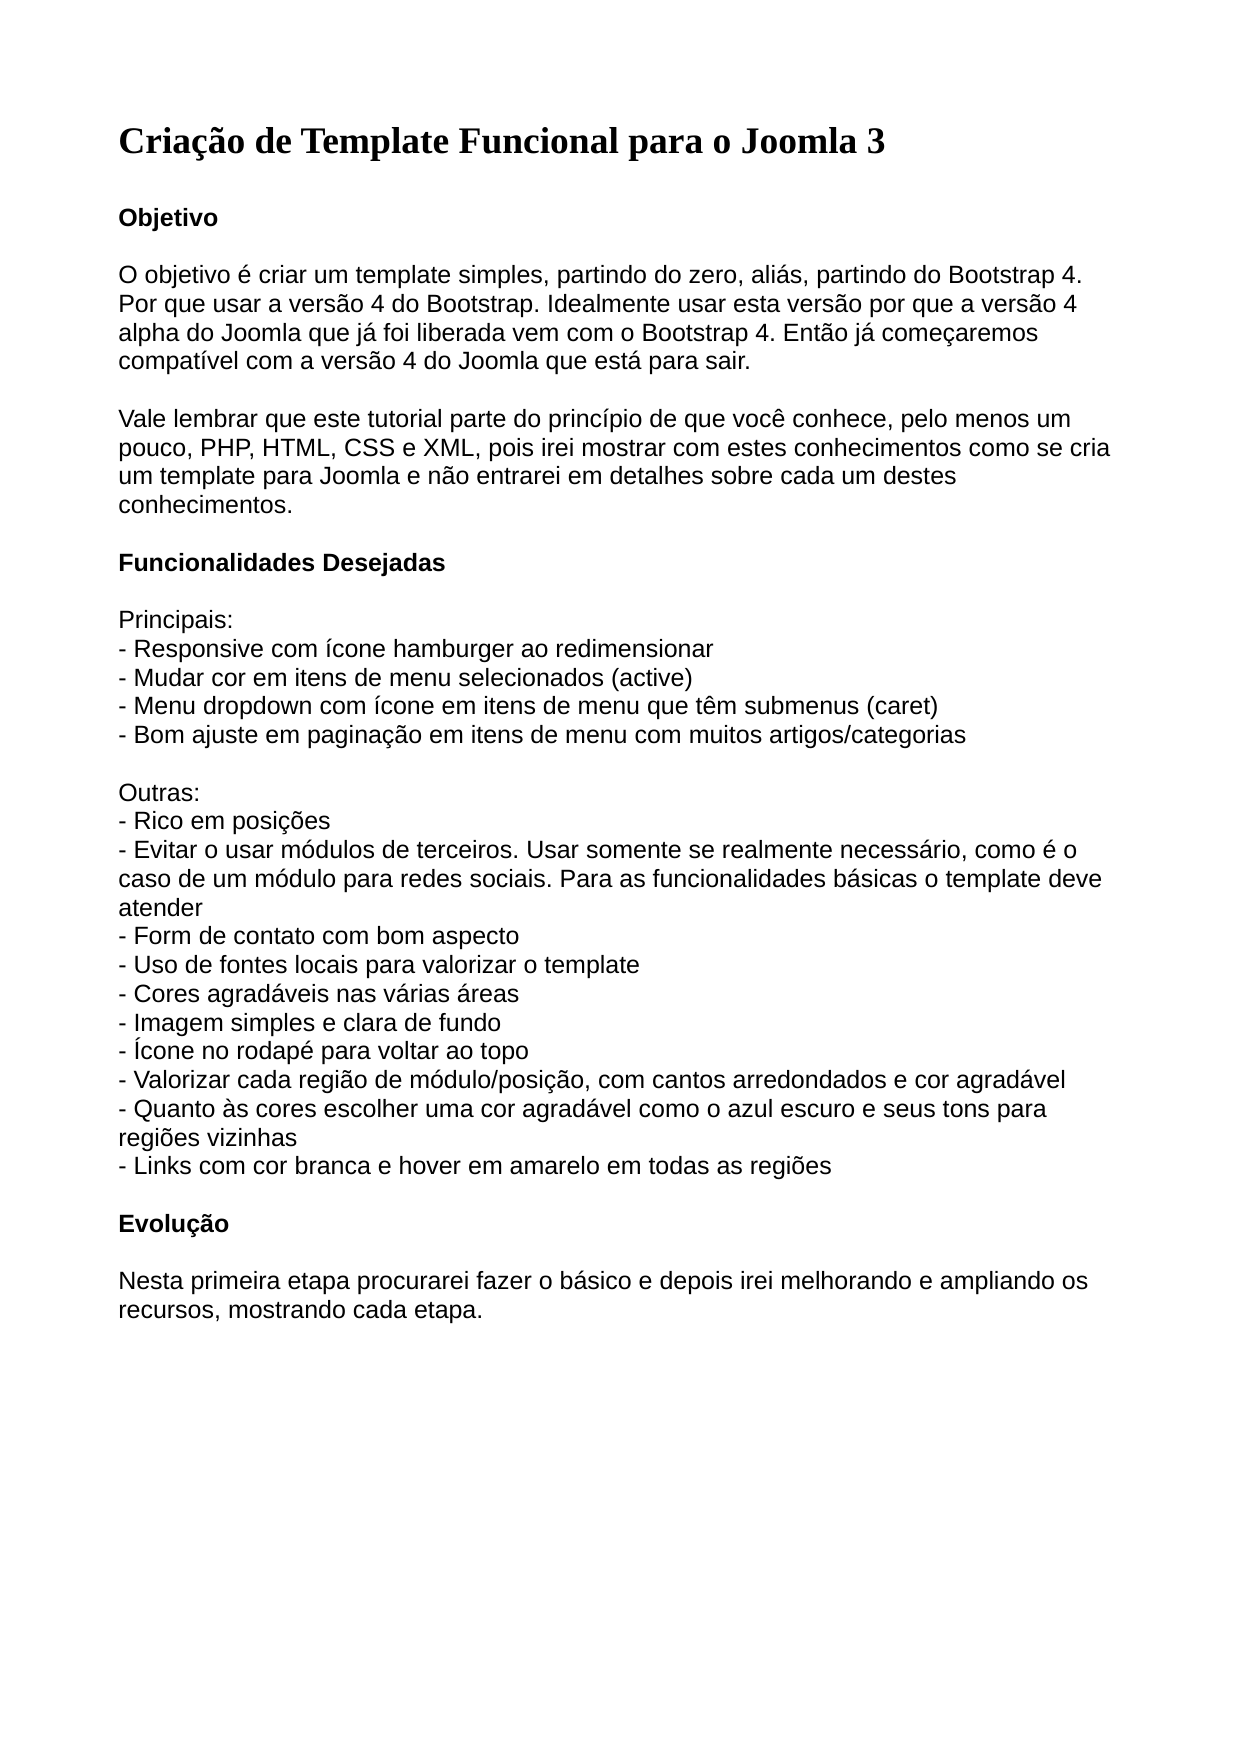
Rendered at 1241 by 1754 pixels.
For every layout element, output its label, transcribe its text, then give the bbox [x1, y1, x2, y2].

text - Imagem simples e clara de fundo [118, 1007, 1122, 1036]
text Funcionalidades Desejadas [118, 547, 1122, 576]
text Principais: [118, 605, 1122, 634]
text O objetivo é criar um template simples, partindo do zero, aliás, partindo do Bootstrap 4. Por que usar a versão 4 do Bootstrap. Idealmente usar esta versão por que a versão 4 alpha do Joomla que já foi liberada vem com o Bootstrap 4. Então já começaremos compatível com a versão 4 do Joomla que está para sair. [118, 260, 1122, 375]
subtitle Criação de Template Funcional para o Joomla 3 [118, 118, 1122, 161]
text - Form de contato com bom aspecto [118, 921, 1122, 950]
text - Bom ajuste em paginação em itens de menu com muitos artigos/categorias [118, 720, 1122, 749]
text Outras: [118, 777, 1122, 806]
text - Evitar o usar módulos de terceiros. Usar somente se realmente necessário, como é o caso de um módulo para redes sociais. Para as funcionalidades básicas o template deve atender [118, 835, 1122, 921]
text - Responsive com ícone hamburger ao redimensionar [118, 634, 1122, 662]
text Vale lembrar que este tutorial parte do princípio de que você conhece, pelo menos um pouco, PHP, HTML, CSS e XML, pois irei mostrar com estes conhecimentos como se cria um template para Joomla e não entrarei em detalhes sobre cada um destes conhecimentos. [118, 404, 1122, 519]
text - Links com cor branca e hover em amarelo em todas as regiões [118, 1151, 1122, 1180]
text - Quanto às cores escolher uma cor agradável como o azul escuro e seus tons para regiões vizinhas [118, 1094, 1122, 1151]
text Objetivo [118, 202, 1122, 231]
text - Rico em posições [118, 806, 1122, 835]
text - Menu dropdown com ícone em itens de menu que têm submenus (caret) [118, 691, 1122, 720]
text - Cores agradáveis nas várias áreas [118, 979, 1122, 1007]
text Nesta primeira etapa procurarei fazer o básico e depois irei melhorando e ampliando os recursos, mostrando cada etapa. [118, 1266, 1122, 1324]
text - Ícone no rodapé para voltar ao topo [118, 1036, 1122, 1065]
text Evolução [118, 1209, 1122, 1237]
text - Uso de fontes locais para valorizar o template [118, 950, 1122, 979]
text - Valorizar cada região de módulo/posição, com cantos arredondados e cor agradável [118, 1065, 1122, 1094]
text - Mudar cor em itens de menu selecionados (active) [118, 662, 1122, 691]
